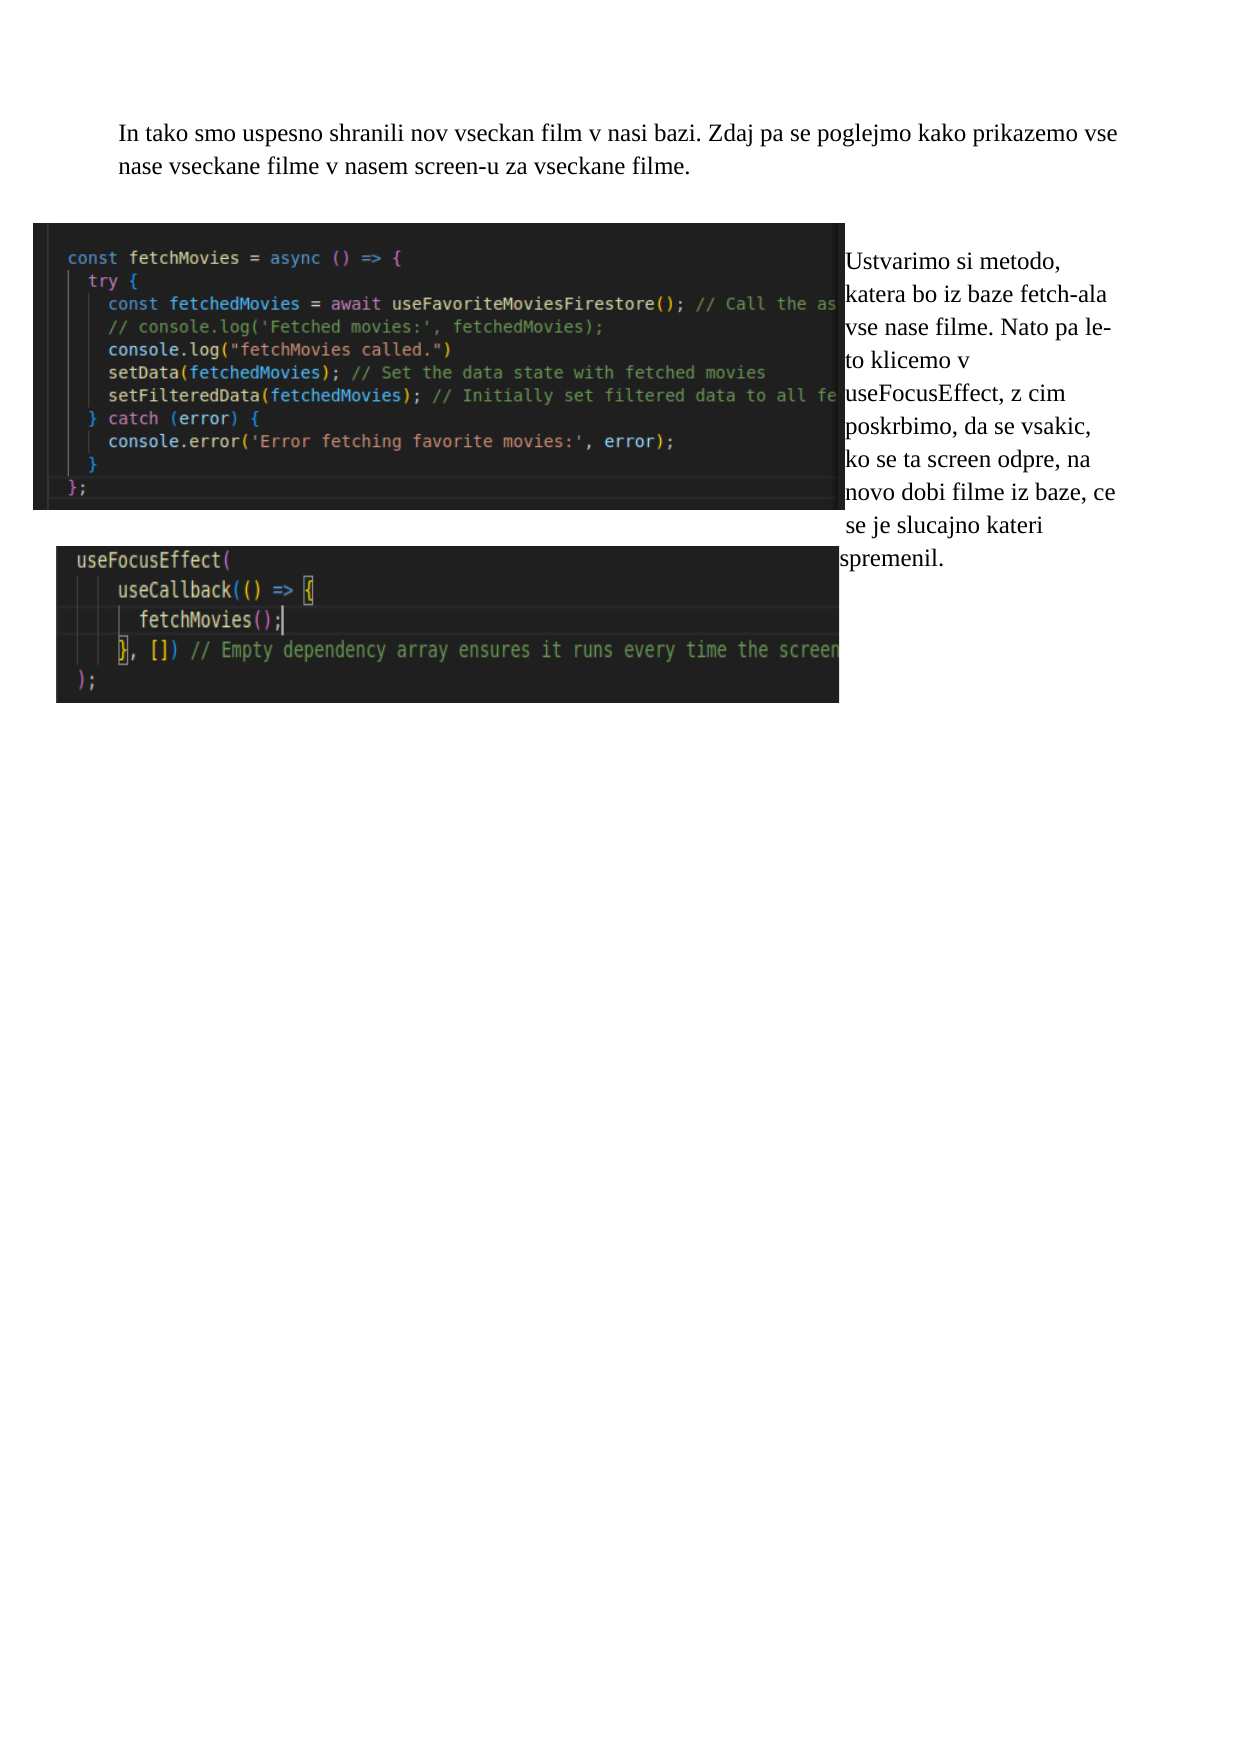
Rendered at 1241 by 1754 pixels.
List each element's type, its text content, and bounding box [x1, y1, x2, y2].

picture [56, 546, 840, 703]
text Ustvarimo si metodo, katera bo iz baze fetch-ala vse nase filme. Nato pa le-to klicemo v useFocusEffect, z cim poskrbimo, da se vsakic, ko se ta screen odpre, na novo dobi filme iz baze, ce se je slucajno kateri spremenil. [118, 246, 1122, 572]
text In tako smo uspesno shranili nov vseckan film v nasi bazi. Zdaj pa se poglejmo kako prikazemo vse nase vseckane filme v nasem screen-u za vseckane filme. [118, 118, 1122, 180]
picture [33, 223, 845, 510]
